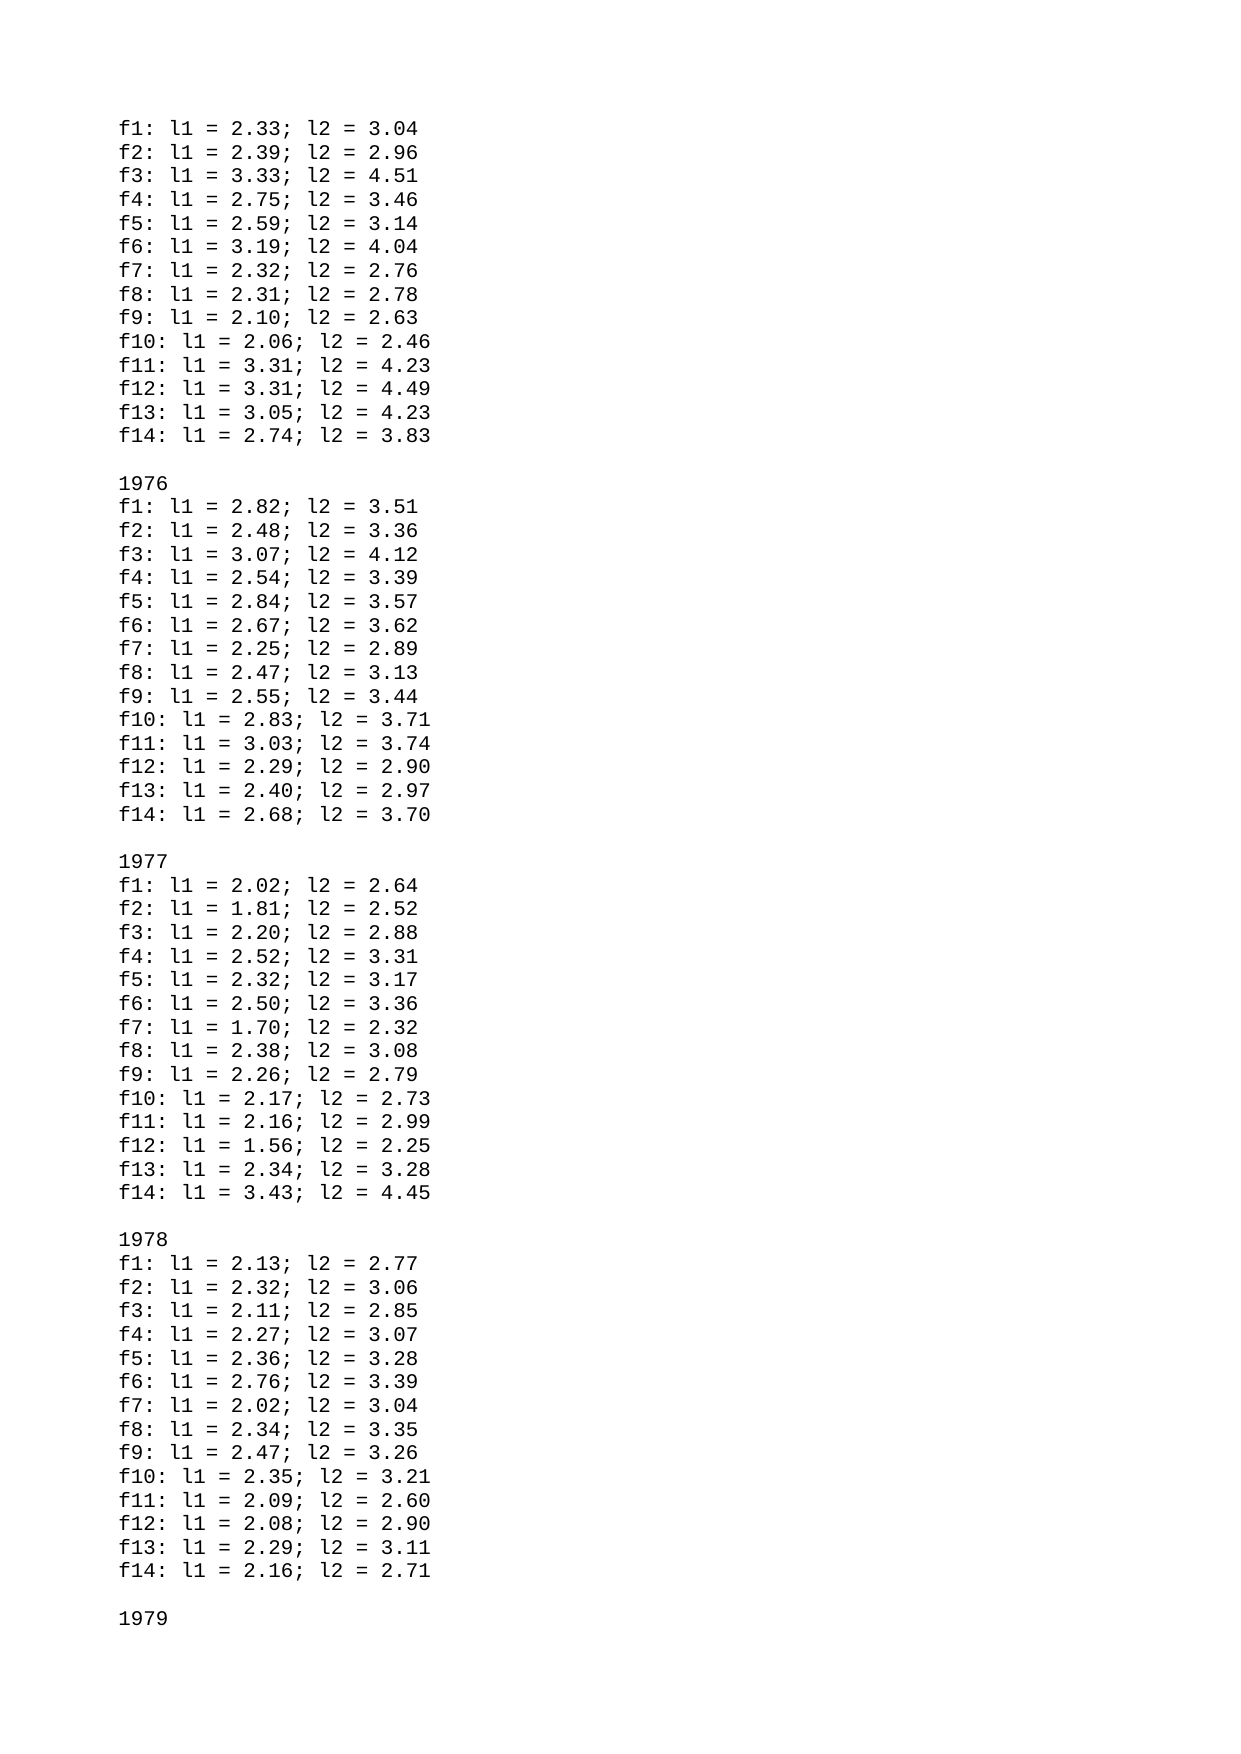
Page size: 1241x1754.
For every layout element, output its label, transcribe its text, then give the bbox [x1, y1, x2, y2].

text f12: l1 = 2.29; l2 = 2.90 [118, 757, 1122, 780]
text f8: l1 = 2.31; l2 = 2.78 [118, 284, 1122, 307]
text f11: l1 = 3.31; l2 = 4.23 [118, 354, 1122, 378]
text f6: l1 = 2.76; l2 = 3.39 [118, 1371, 1122, 1395]
text 1977 [118, 851, 1122, 875]
text f14: l1 = 3.43; l2 = 4.45 [118, 1182, 1122, 1206]
text f11: l1 = 2.16; l2 = 2.99 [118, 1111, 1122, 1135]
text f2: l1 = 1.81; l2 = 2.52 [118, 898, 1122, 922]
text f9: l1 = 2.10; l2 = 2.63 [118, 307, 1122, 331]
text f3: l1 = 3.33; l2 = 4.51 [118, 165, 1122, 189]
text f12: l1 = 1.56; l2 = 2.25 [118, 1135, 1122, 1158]
text f3: l1 = 2.11; l2 = 2.85 [118, 1300, 1122, 1324]
text f14: l1 = 2.74; l2 = 3.83 [118, 426, 1122, 449]
text f1: l1 = 2.33; l2 = 3.04 [118, 118, 1122, 142]
text f8: l1 = 2.34; l2 = 3.35 [118, 1419, 1122, 1442]
text f5: l1 = 2.59; l2 = 3.14 [118, 213, 1122, 236]
text f13: l1 = 2.29; l2 = 3.11 [118, 1537, 1122, 1561]
text f13: l1 = 3.05; l2 = 4.23 [118, 402, 1122, 426]
text f8: l1 = 2.38; l2 = 3.08 [118, 1040, 1122, 1064]
text f5: l1 = 2.84; l2 = 3.57 [118, 591, 1122, 615]
text f6: l1 = 2.50; l2 = 3.36 [118, 993, 1122, 1017]
text f6: l1 = 2.67; l2 = 3.62 [118, 615, 1122, 638]
text 1976 [118, 473, 1122, 496]
text f4: l1 = 2.52; l2 = 3.31 [118, 946, 1122, 969]
text f14: l1 = 2.68; l2 = 3.70 [118, 804, 1122, 827]
text f6: l1 = 3.19; l2 = 4.04 [118, 236, 1122, 260]
text f10: l1 = 2.83; l2 = 3.71 [118, 709, 1122, 733]
text f5: l1 = 2.32; l2 = 3.17 [118, 969, 1122, 993]
text f10: l1 = 2.35; l2 = 3.21 [118, 1466, 1122, 1489]
text f14: l1 = 2.16; l2 = 2.71 [118, 1561, 1122, 1584]
text f1: l1 = 2.02; l2 = 2.64 [118, 875, 1122, 898]
text f2: l1 = 2.48; l2 = 3.36 [118, 520, 1122, 544]
text f12: l1 = 3.31; l2 = 4.49 [118, 378, 1122, 402]
text f9: l1 = 2.26; l2 = 2.79 [118, 1064, 1122, 1088]
text f9: l1 = 2.47; l2 = 3.26 [118, 1442, 1122, 1466]
text f1: l1 = 2.13; l2 = 2.77 [118, 1253, 1122, 1277]
text f9: l1 = 2.55; l2 = 3.44 [118, 686, 1122, 709]
text f4: l1 = 2.75; l2 = 3.46 [118, 189, 1122, 213]
text f11: l1 = 3.03; l2 = 3.74 [118, 733, 1122, 757]
text f11: l1 = 2.09; l2 = 2.60 [118, 1489, 1122, 1513]
text 1978 [118, 1229, 1122, 1253]
text f13: l1 = 2.34; l2 = 3.28 [118, 1158, 1122, 1182]
text f12: l1 = 2.08; l2 = 2.90 [118, 1513, 1122, 1537]
text 1979 [118, 1608, 1122, 1631]
text f7: l1 = 2.02; l2 = 3.04 [118, 1395, 1122, 1419]
text f4: l1 = 2.27; l2 = 3.07 [118, 1324, 1122, 1348]
text f5: l1 = 2.36; l2 = 3.28 [118, 1348, 1122, 1371]
text f1: l1 = 2.82; l2 = 3.51 [118, 496, 1122, 520]
text f3: l1 = 2.20; l2 = 2.88 [118, 922, 1122, 946]
text f8: l1 = 2.47; l2 = 3.13 [118, 662, 1122, 686]
text f10: l1 = 2.06; l2 = 2.46 [118, 331, 1122, 354]
text f10: l1 = 2.17; l2 = 2.73 [118, 1088, 1122, 1111]
text f4: l1 = 2.54; l2 = 3.39 [118, 567, 1122, 591]
text f13: l1 = 2.40; l2 = 2.97 [118, 780, 1122, 804]
text f7: l1 = 2.32; l2 = 2.76 [118, 260, 1122, 284]
text f2: l1 = 2.32; l2 = 3.06 [118, 1277, 1122, 1300]
text f3: l1 = 3.07; l2 = 4.12 [118, 544, 1122, 567]
text f7: l1 = 2.25; l2 = 2.89 [118, 638, 1122, 662]
text f7: l1 = 1.70; l2 = 2.32 [118, 1017, 1122, 1040]
text f2: l1 = 2.39; l2 = 2.96 [118, 142, 1122, 165]
